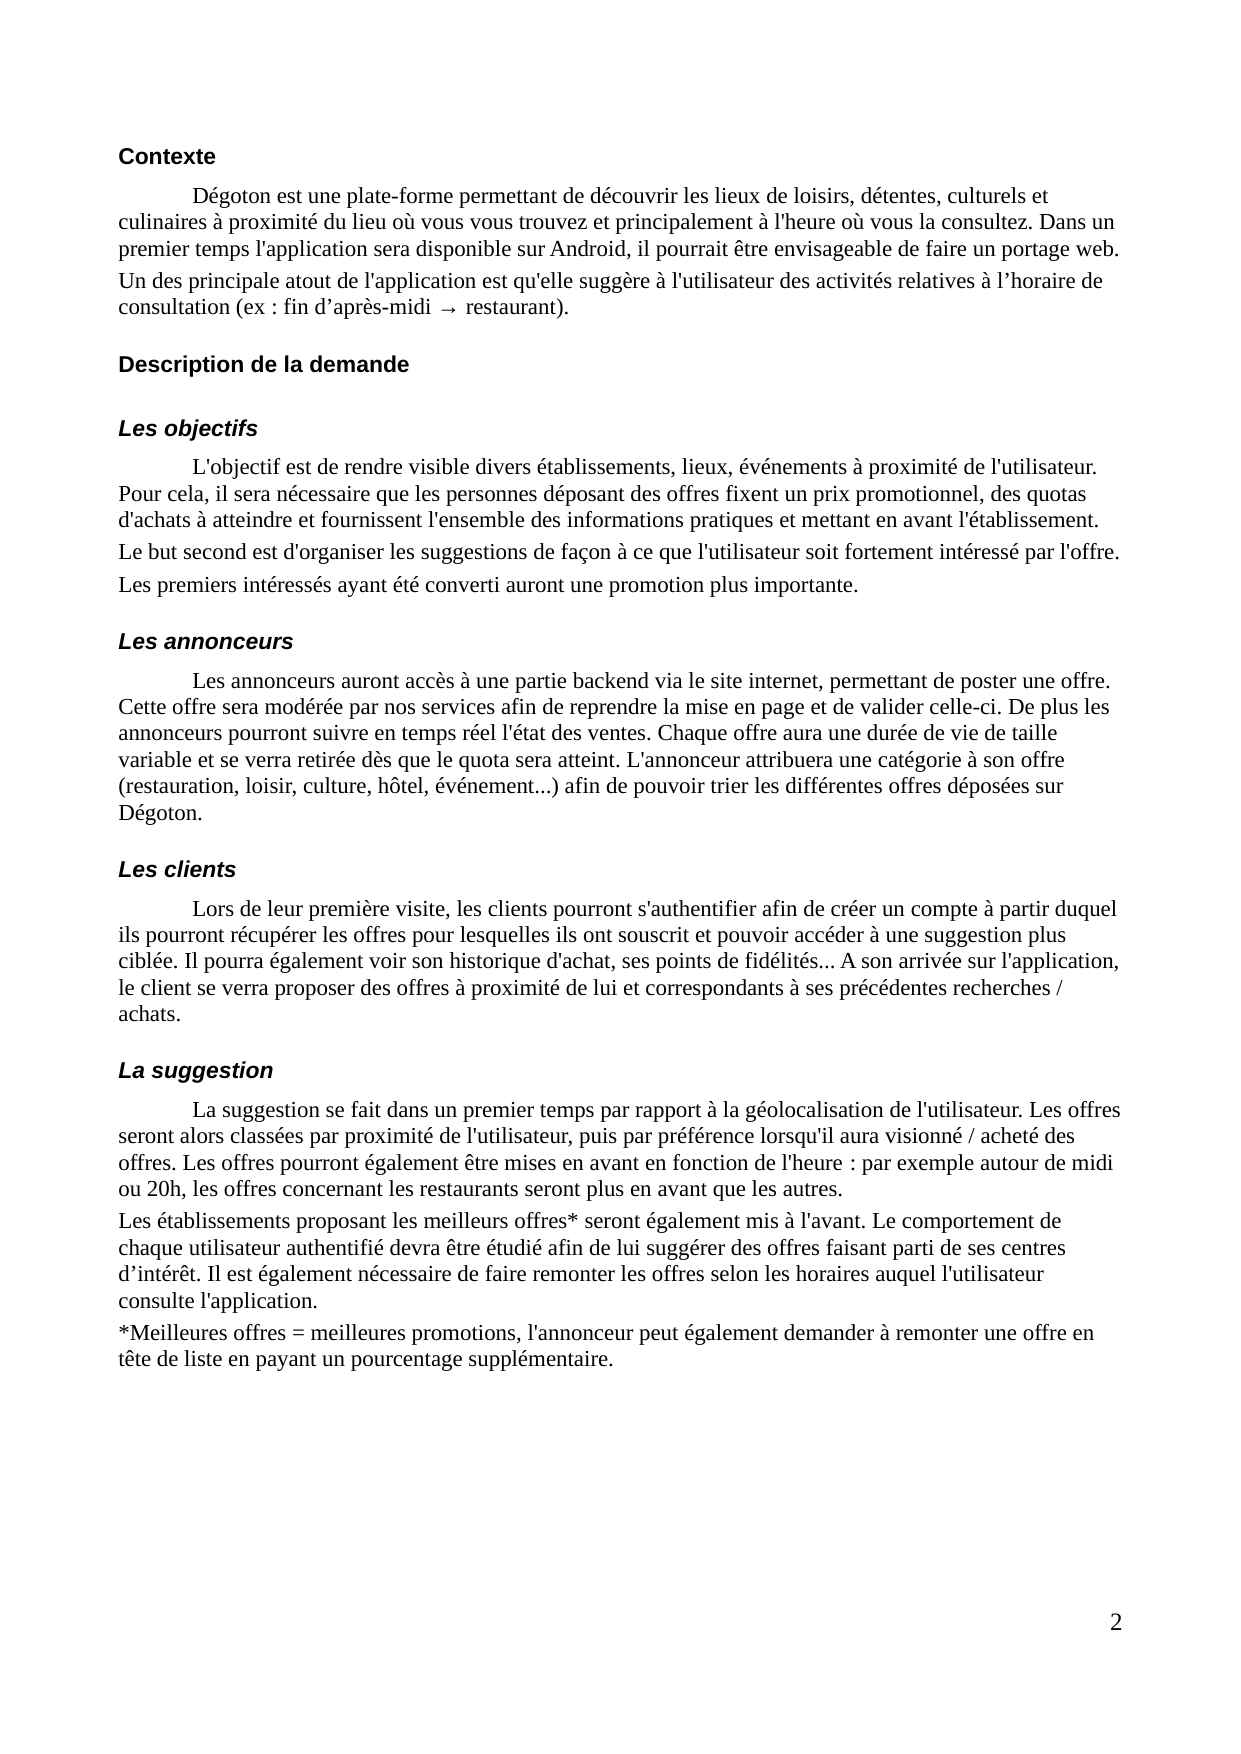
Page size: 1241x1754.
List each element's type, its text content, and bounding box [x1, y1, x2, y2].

subtitle Contexte [118, 143, 1122, 169]
text Les annonceurs auront accès à une partie backend via le site internet, permettant de poster une offre. Cette offre sera modérée par nos services afin de reprendre la mise en page et de valider celle-ci. De plus les annonceurs pourront suivre en temps réel l'état des ventes. Chaque offre aura une durée de vie de taille variable et se verra retirée dès que le quota sera atteint. L'annonceur attribuera une catégorie à son offre (restauration, loisir, culture, hôtel, événement...) afin de pouvoir trier les différentes offres déposées sur Dégoton. [118, 667, 1122, 825]
text La suggestion se fait dans un premier temps par rapport à la géolocalisation de l'utilisateur. Les offres seront alors classées par proximité de l'utilisateur, puis par préférence lorsqu'il aura visionné / acheté des offres. Les offres pourront également être mises en avant en fonction de l'heure : par exemple autour de midi ou 20h, les offres concernant les restaurants seront plus en avant que les autres. [118, 1096, 1122, 1202]
text Lors de leur première visite, les clients pourront s'authentifier afin de créer un compte à partir duquel ils pourront récupérer les offres pour lesquelles ils ont souscrit et pouvoir accéder à une suggestion plus ciblée. Il pourra également voir son historique d'achat, ses points de fidélités... A son arrivée sur l'application, le client se verra proposer des offres à proximité de lui et correspondants à ses précédentes recherches / achats. [118, 895, 1122, 1026]
subtitle Les clients [118, 856, 1122, 882]
text Le but second est d'organiser les suggestions de façon à ce que l'utilisateur soit fortement intéressé par l'offre. [118, 538, 1122, 565]
subtitle Description de la demande [118, 351, 1122, 377]
subtitle La suggestion [118, 1057, 1122, 1084]
text Dégoton est une plate-forme permettant de découvrir les lieux de loisirs, détentes, culturels et culinaires à proximité du lieu où vous vous trouvez et principalement à l'heure où vous la consultez. Dans un premier temps l'application sera disponible sur Android, il pourrait être envisageable de faire un portage web. [118, 182, 1122, 261]
text Les premiers intéressés ayant été converti auront une promotion plus importante. [118, 571, 1122, 597]
text *Meilleures offres = meilleures promotions, l'annonceur peut également demander à remonter une offre en tête de liste en payant un pourcentage supplémentaire. [118, 1319, 1122, 1372]
text Un des principale atout de l'application est qu'elle suggère à l'utilisateur des activités relatives à l’horaire de consultation (ex : fin d’après-midi → restaurant). [118, 267, 1122, 320]
subtitle Les objectifs [118, 414, 1122, 441]
text Les établissements proposant les meilleurs offres* seront également mis à l'avant. Le comportement de chaque utilisateur authentifié devra être étudié afin de lui suggérer des offres faisant parti de ses centres d’intérêt. Il est également nécessaire de faire remonter les offres selon les horaires auquel l'utilisateur consulte l'application. [118, 1208, 1122, 1313]
text L'objectif est de rendre visible divers établissements, lieux, événements à proximité de l'utilisateur. Pour cela, il sera nécessaire que les personnes déposant des offres fixent un prix promotionnel, des quotas d'achats à atteindre et fournissent l'ensemble des informations pratiques et mettant en avant l'établissement. [118, 453, 1122, 532]
subtitle Les annonceurs [118, 628, 1122, 654]
